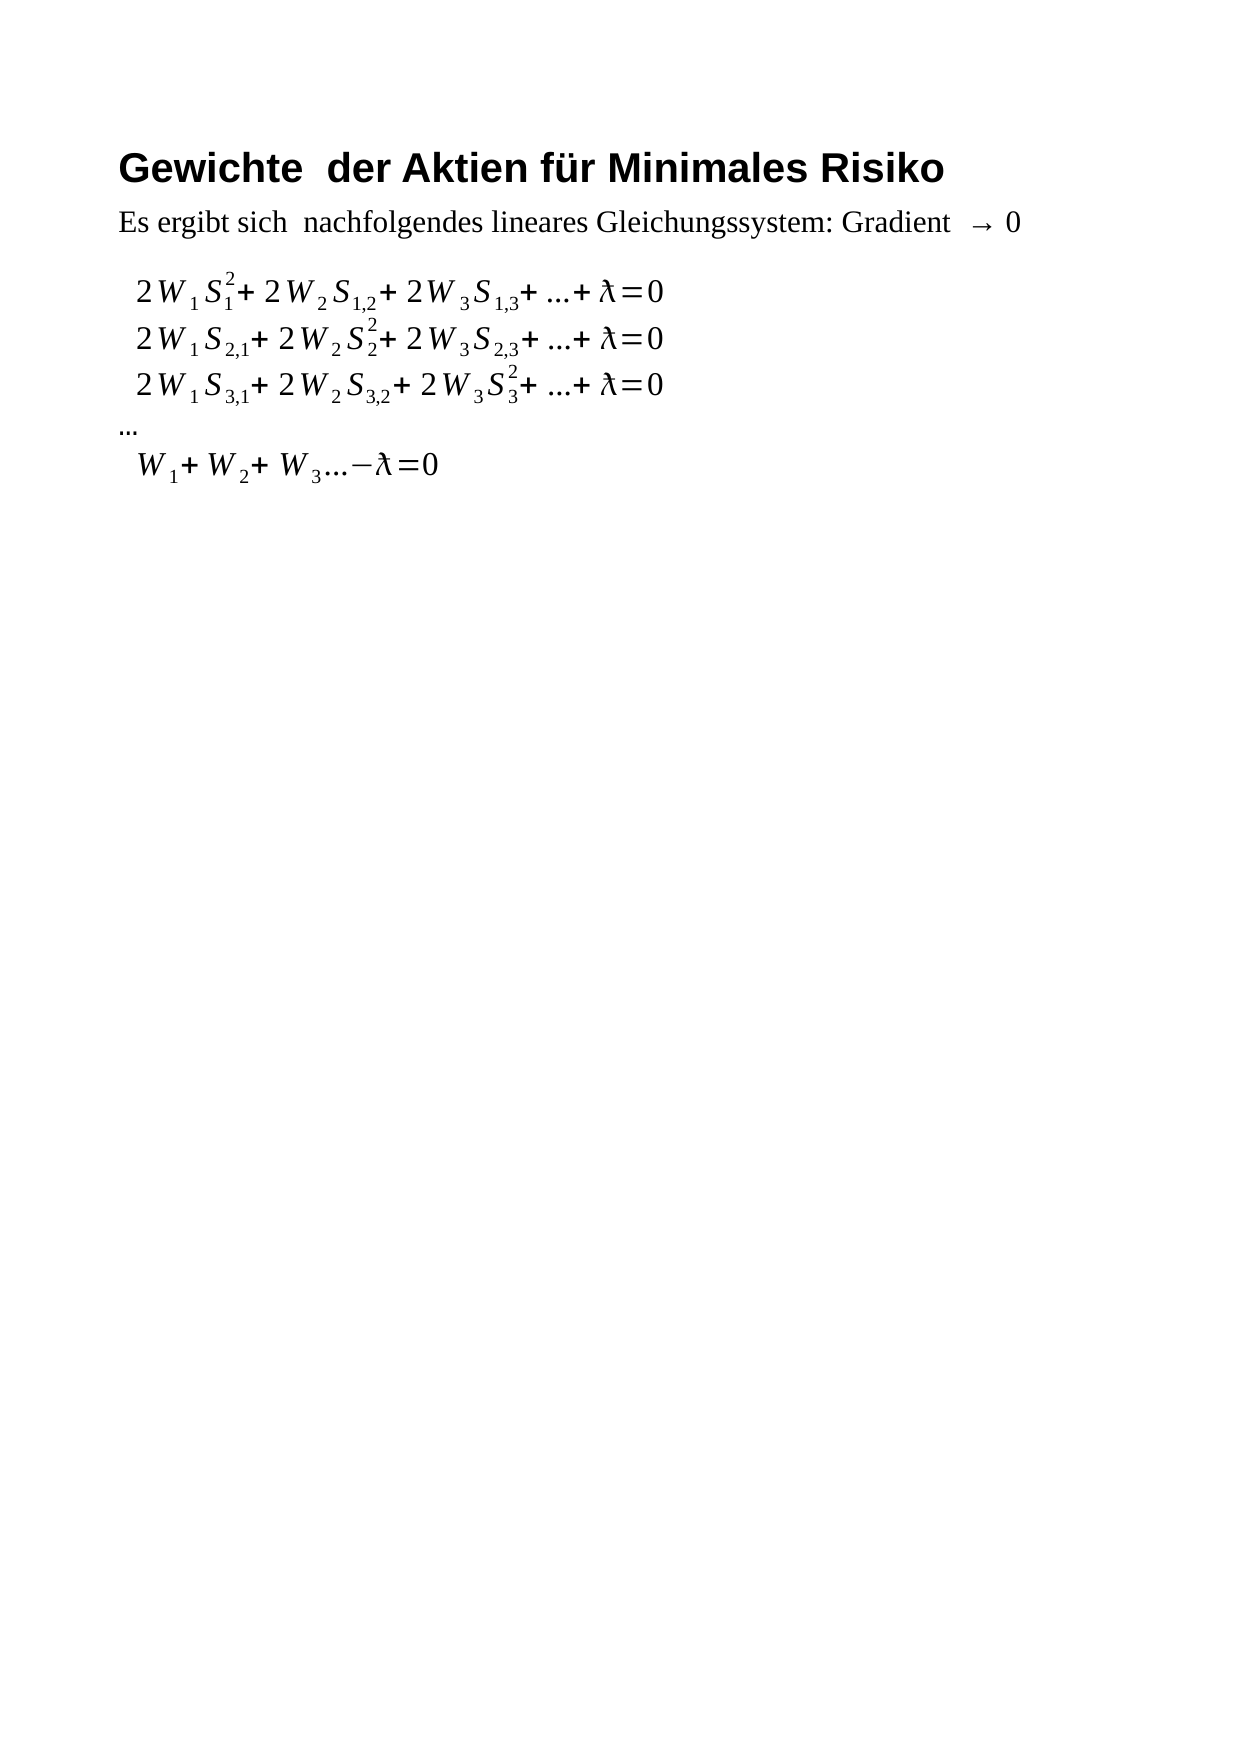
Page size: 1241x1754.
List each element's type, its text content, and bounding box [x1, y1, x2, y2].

text Es ergibt sich nachfolgendes lineares Gleichungssystem: Gradient → 0 [118, 203, 1122, 239]
text … [118, 408, 1122, 445]
subtitle Gewichte der Aktien für Minimales Risiko [118, 143, 1122, 191]
